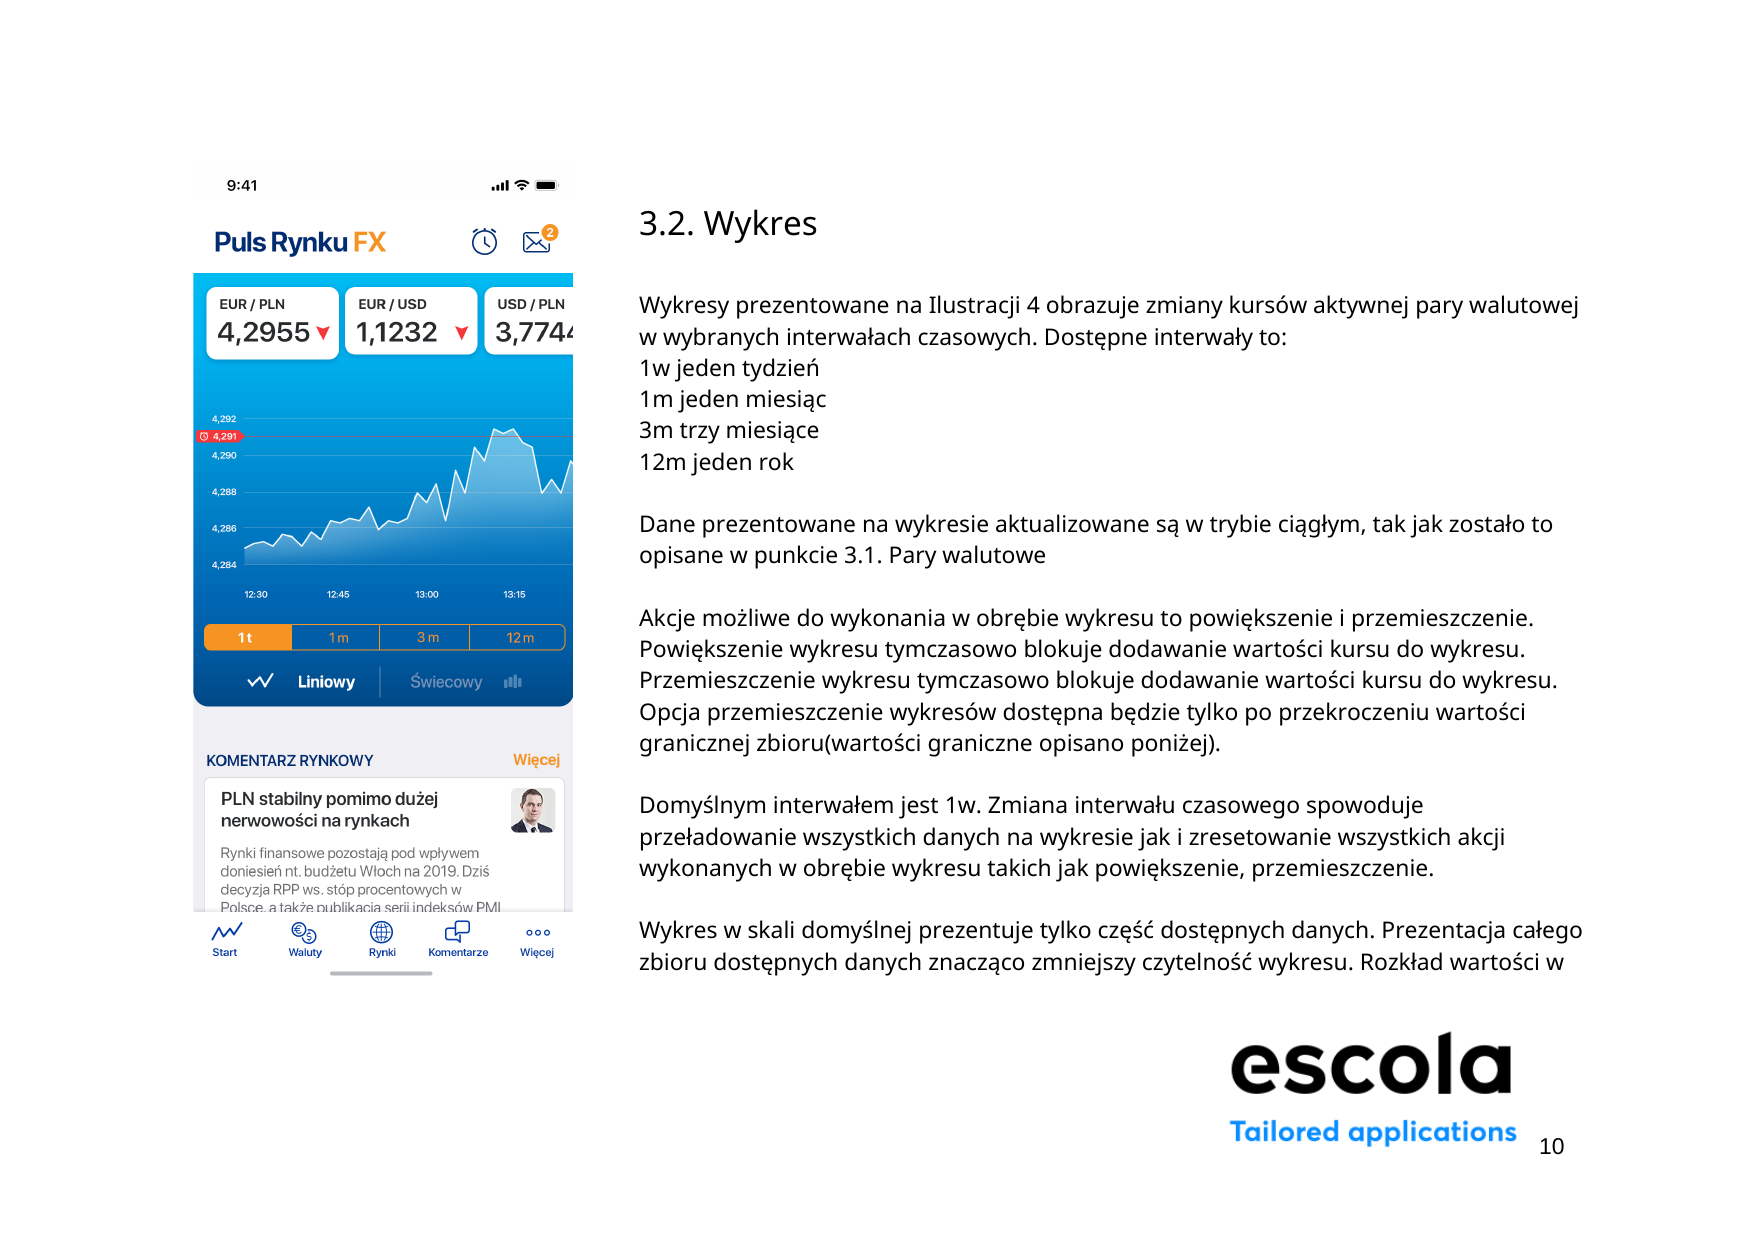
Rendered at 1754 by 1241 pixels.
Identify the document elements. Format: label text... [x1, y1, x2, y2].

table_cell [139, 152, 628, 1008]
picture [193, 429, 573, 985]
picture [193, 162, 573, 272]
picture [346, 288, 477, 354]
picture [485, 288, 573, 354]
picture [197, 431, 244, 442]
table_cell 3.2. Wykres Wykresy prezentowane na Ilustracji 4 obrazuje zmiany kursów aktywnej pary walutowej w wybranych interwałach czasowych. Dostępne interwały to: 1w jeden tydzień 1m jeden miesiąc 3m trzy miesiące 12m jeden rok Dane prezentowane na wykresie aktualizowane są w trybie ciągłym, tak jak zostało to opisane w punkcie 3.1. Pary walutowe Akcje możliwe do wykonania w obrębie wykresu to powiększenie i przemieszczenie. Powiększenie wykresu tymczasowo blokuje dodawanie wartości kursu do wykresu. Przemieszczenie wykresu tymczasowo blokuje dodawanie wartości kursu do wykresu. Opcja przemieszczenie wykresów dostępna będzie tylko po przekroczeniu wartości granicznej zbioru(wartości graniczne opisano poniżej). Domyślnym interwałem jest 1w. Zmiana interwału czasowego spowoduje przeładowanie wszystkich danych na wykresie jak i zresetowanie wszystkich akcji wykonanych w obrębie wykresu takich jak powiększenie, przemieszczenie. Wykres w skali domyślnej prezentuje tylko część dostępnych danych. Prezentacja całego zbioru dostępnych danych znacząco zmniejszy czytelność wykresu. Rozkład wartości w [630, 152, 1596, 1008]
picture [1208, 1019, 1531, 1157]
picture [207, 288, 338, 359]
